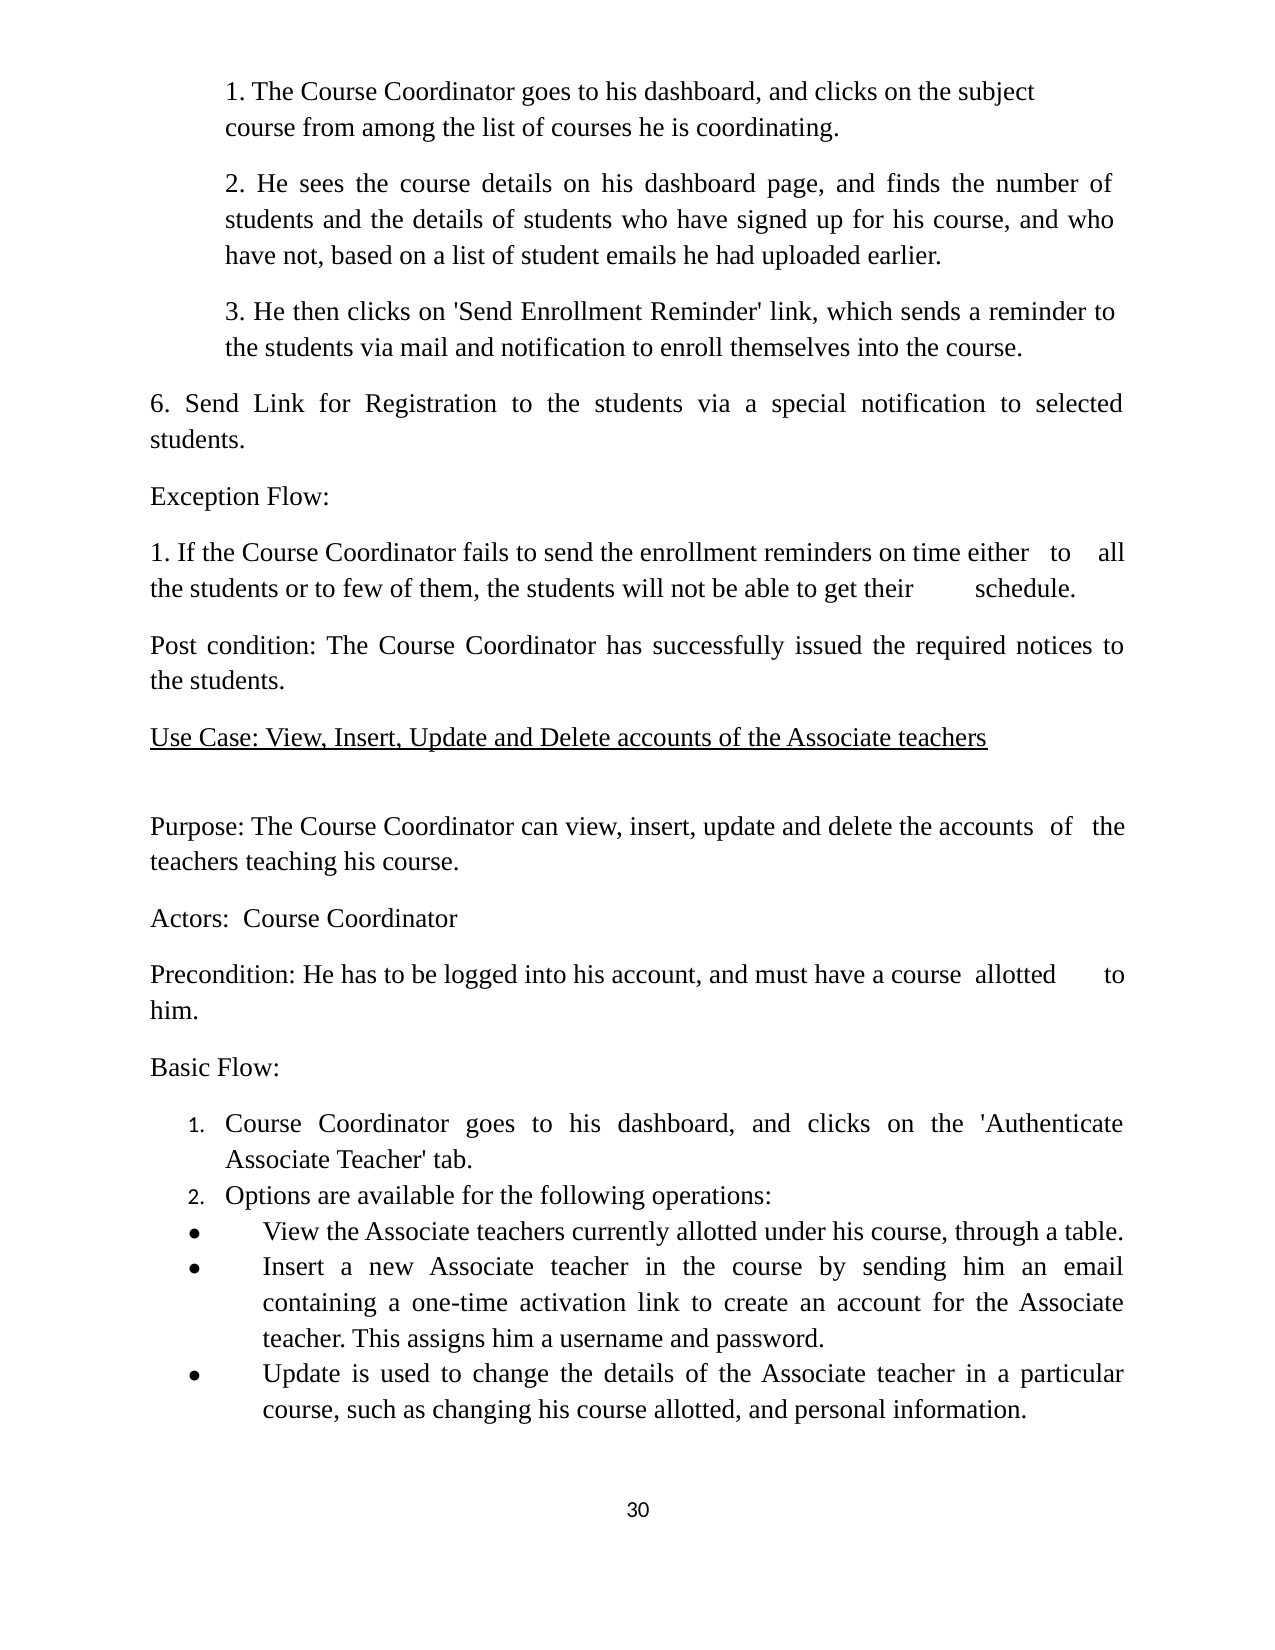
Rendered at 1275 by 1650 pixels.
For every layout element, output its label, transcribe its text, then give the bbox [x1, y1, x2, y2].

text 3. He then clicks on 'Send Enrollment Reminder' link, which sends a reminder to the students via mail and notification to enroll themselves into the course. [150, 295, 1125, 362]
list Options are available for the following operations: [187, 1179, 1125, 1210]
text 1. If the Course Coordinator fails to send the enrollment reminders on time either to all the students or to few of them, the students will not be able to get their schedule. [150, 536, 1125, 603]
text Use Case: View, Insert, Update and Delete accounts of the Associate teachers [150, 721, 1125, 752]
text 2. He sees the course details on his dashboard page, and finds the number of students and the details of students who have signed up for his course, and who have not, based on a list of student emails he had uploaded earlier. [150, 167, 1125, 270]
list Insert a new Associate teacher in the course by sending him an email containing a one-time activation link to create an account for the Associate teacher. This assigns him a username and password. [187, 1250, 1125, 1353]
text Exception Flow: [150, 480, 1125, 511]
text 6. Send Link for Registration to the students via a special notification to selected students. [150, 388, 1125, 454]
text 1. The Course Coordinator goes to his dashboard, and clicks on the subject course from among the list of courses he is coordinating. [150, 75, 1125, 142]
text Purpose: The Course Coordinator can view, insert, update and delete the accounts of the teachers teaching his course. [150, 810, 1125, 877]
text Post condition: The Course Coordinator has successfully issued the required notices to the students. [150, 629, 1125, 696]
text Basic Flow: [150, 1051, 1125, 1082]
text Precondition: He has to be logged into his account, and must have a course allotted to him. [150, 959, 1125, 1026]
list View the Associate teachers currently allotted under his course, through a table. [187, 1215, 1125, 1246]
list Update is used to change the details of the Associate teacher in a particular course, such as changing his course allotted, and personal information. [187, 1358, 1125, 1424]
list Course Coordinator goes to his dashboard, and clicks on the 'Authenticate Associate Teacher' tab. [187, 1107, 1125, 1174]
text Actors: Course Coordinator [150, 902, 1125, 933]
